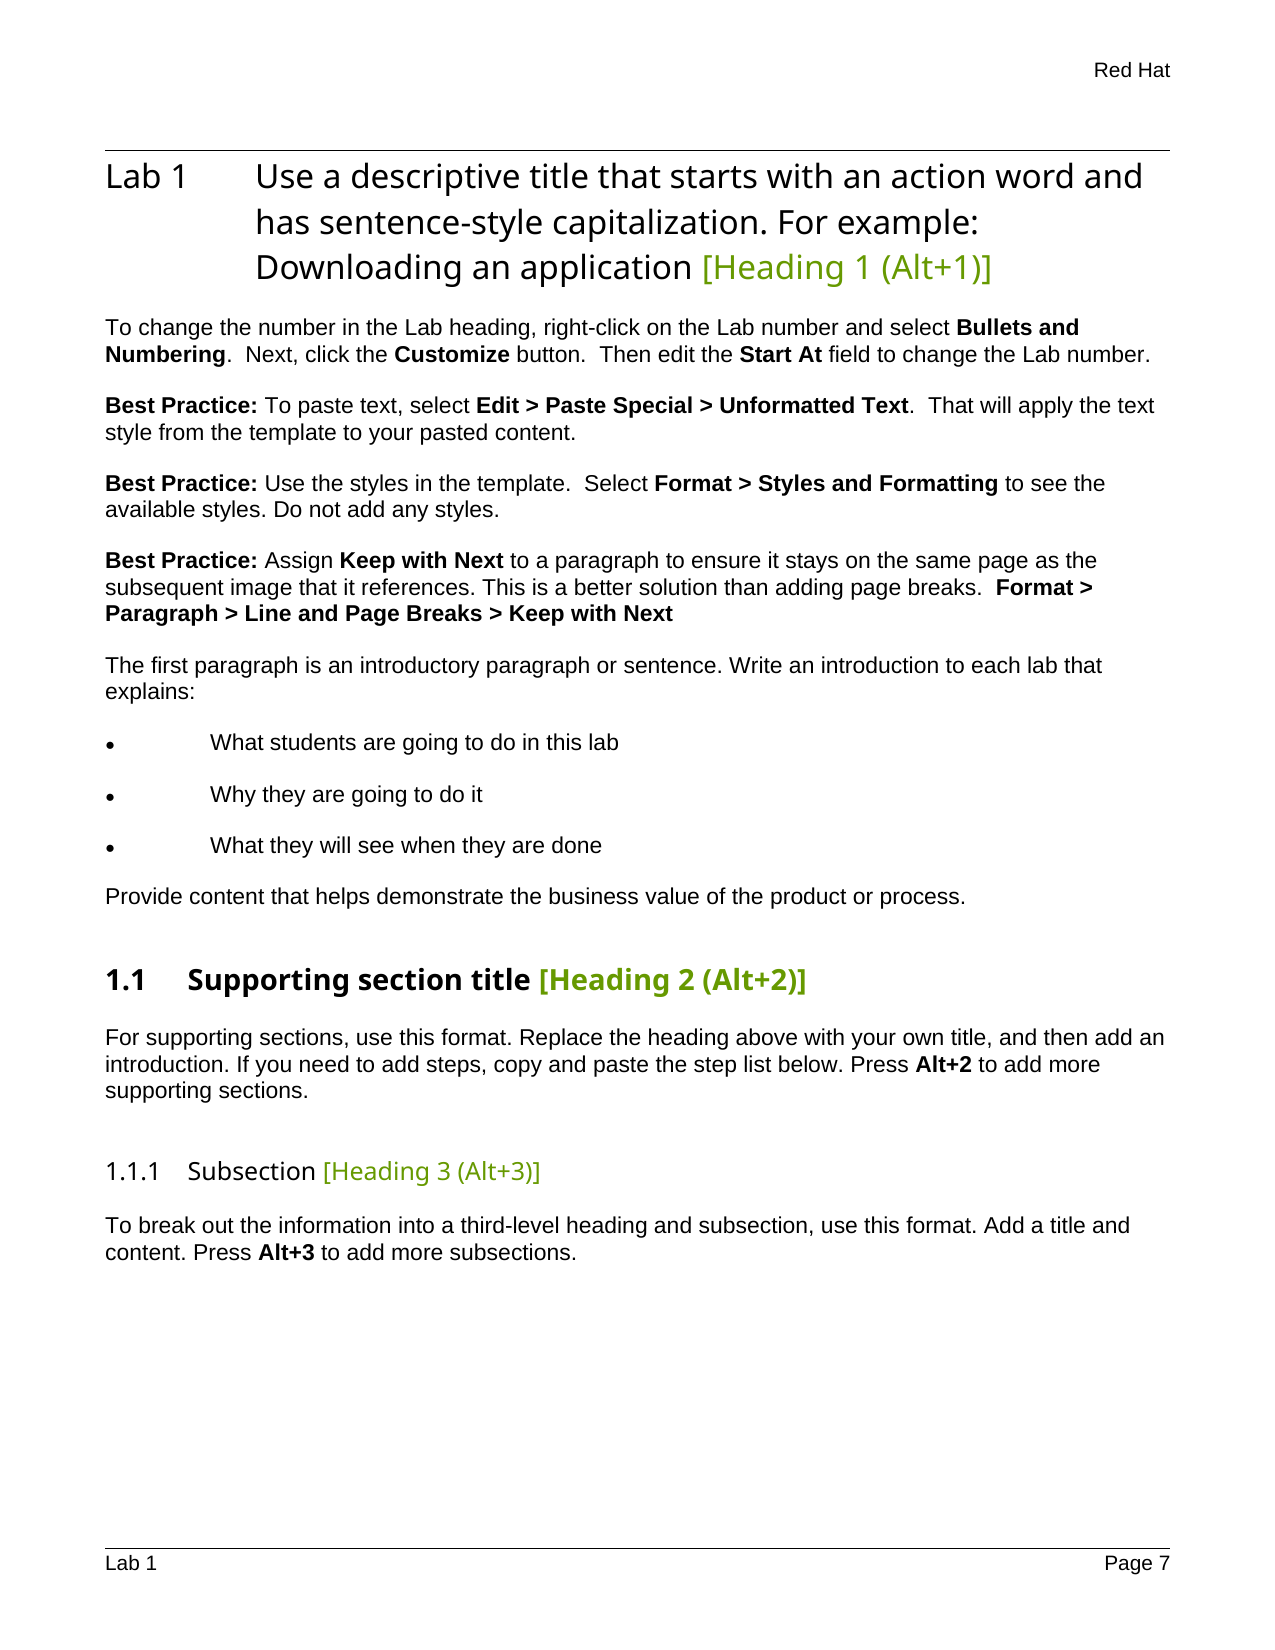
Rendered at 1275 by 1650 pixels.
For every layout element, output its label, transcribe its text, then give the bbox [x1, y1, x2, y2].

list What they will see when they are done [105, 832, 1125, 858]
text Best Practice: Use the styles in the template. Select Format > Styles and Formatting to see the available styles. Do not add any styles. [105, 470, 1170, 522]
text The first paragraph is an introductory paragraph or sentence. Write an introduction to each lab that explains: [105, 652, 1170, 704]
text To break out the information into a third-level heading and subsection, use this format. Add a title and content. Press Alt+3 to add more subsections. [105, 1212, 1170, 1265]
text For supporting sections, use this format. Replace the heading above with your own title, and then add an introduction. If you need to add steps, copy and paste the step list below. Press Alt+2 to add more supporting sections. [105, 1024, 1170, 1103]
text Best Practice: Assign Keep with Next to a paragraph to ensure it stays on the same page as the subsequent image that it references. This is a better solution than adding page breaks. Format > Paragraph > Line and Page Breaks > Keep with Next [105, 547, 1170, 627]
list What students are going to do in this lab [105, 729, 1125, 756]
text To change the number in the Lab heading, right-click on the Lab number and select Bullets and Numbering. Next, click the Customize button. Then edit the Start At field to change the Lab number. [105, 314, 1170, 367]
subtitle Subsection [Heading 3 (Alt+3)] [105, 1153, 1170, 1187]
subtitle Supporting section title [Heading 2 (Alt+2)] [105, 960, 1170, 999]
subtitle Use a descriptive title that starts with an action word and has sentence-style capitalization. For example: Downloading an application [Heading 1 (Alt+1)] [105, 151, 1170, 289]
text Provide content that helps demonstrate the business value of the product or process. [105, 883, 1170, 910]
list Why they are going to do it [105, 781, 1125, 807]
text Best Practice: To paste text, select Edit > Paste Special > Unformatted Text. That will apply the text style from the template to your pasted content. [105, 392, 1170, 445]
